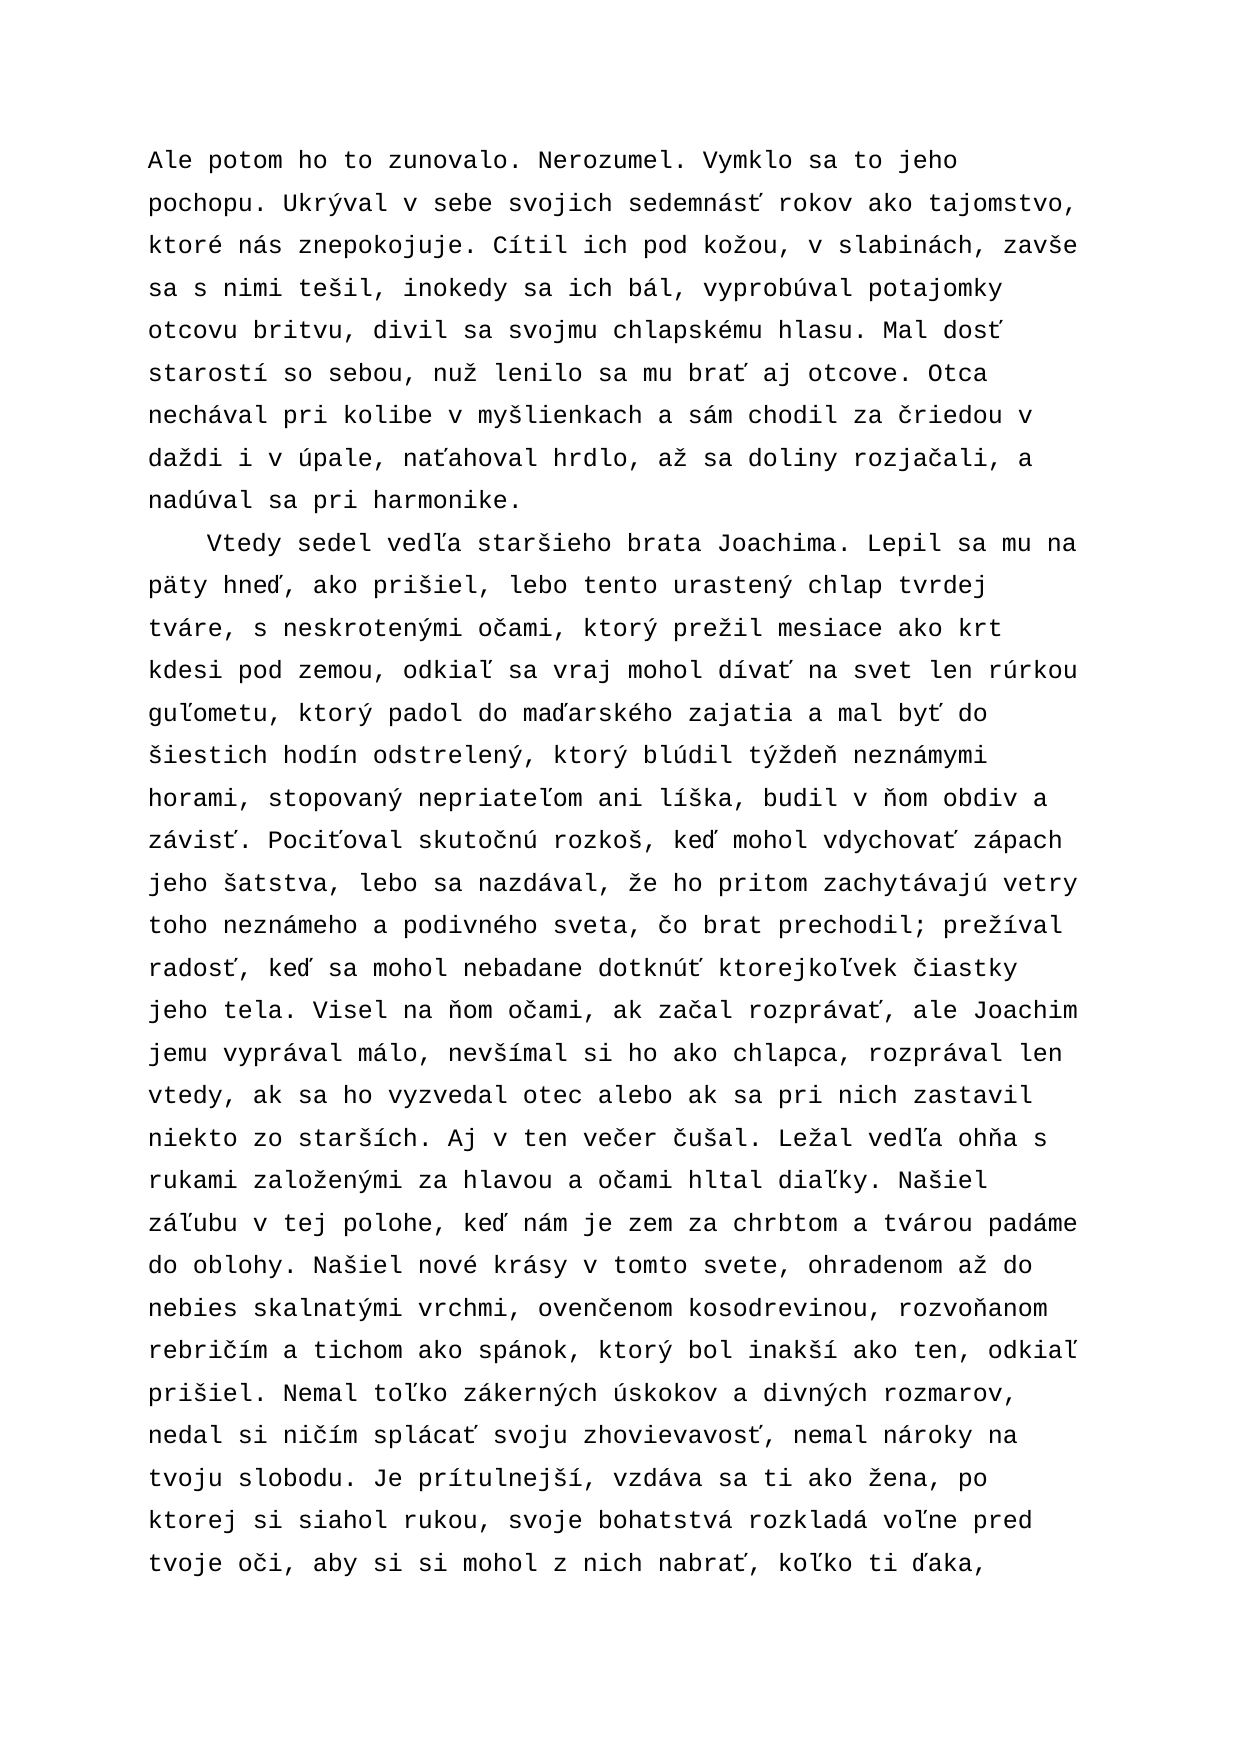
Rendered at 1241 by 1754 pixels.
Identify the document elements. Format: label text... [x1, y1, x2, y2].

text Vtedy sedel vedľa staršieho brata Joachima. Lepil sa mu na päty hneď, ako prišiel, lebo tento urastený chlap tvrdej tváre, s neskrotenými očami, ktorý prežil mesiace ako krt kdesi pod zemou, odkiaľ sa vraj mohol dívať na svet len rúrkou guľometu, ktorý padol do maďarského zajatia a mal byť do šiestich hodín odstrelený, ktorý blúdil týždeň neznámymi horami, stopovaný nepriateľom ani líška, budil v ňom obdiv a závisť. Pociťoval skutočnú rozkoš, keď mohol vdychovať zápach jeho šatstva, lebo sa nazdával, že ho pritom zachytávajú vetry toho neznámeho a podivného sveta, čo brat prechodil; prežíval radosť, keď sa mohol nebadane dotknúť ktorejkoľvek čiastky jeho tela. Visel na ňom očami, ak začal rozprávať, ale Joachim jemu vyprával málo, nevšímal si ho ako chlapca, rozprával len vtedy, ak sa ho vyzvedal otec alebo ak sa pri nich zastavil niekto zo starších. Aj v ten večer čušal. Ležal vedľa ohňa s rukami založenými za hlavou a očami hltal diaľky. Našiel záľubu v tej polohe, keď nám je zem za chrbtom a tvárou padáme do oblohy. Našiel nové krásy v tomto svete, ohradenom až do nebies skalnatými vrchmi, ovenčenom kosodrevinou, rozvoňanom rebričím a tichom ako spánok, ktorý bol inakší ako ten, odkiaľ prišiel. Nemal toľko zákerných úskokov a divných rozmarov, nedal si ničím splácať svoju zhovievavosť, nemal nároky na tvoju slobodu. Je prítulnejší, vzdáva sa ti ako žena, po ktorej si siahol rukou, svoje bohatstvá rozkladá voľne pred tvoje oči, aby si si mohol z nich nabrať, koľko ti ďaka, [148, 530, 1092, 1578]
text Ale potom ho to zunovalo. Nerozumel. Vymklo sa to jeho pochopu. Ukrýval v sebe svojich sedemnásť rokov ako tajomstvo, ktoré nás znepokojuje. Cítil ich pod kožou, v slabinách, zavše sa s nimi tešil, inokedy sa ich bál, vyprobúval potajomky otcovu britvu, divil sa svojmu chlapskému hlasu. Mal dosť starostí so sebou, nuž lenilo sa mu brať aj otcove. Otca nechával pri kolibe v myšlienkach a sám chodil za čriedou v daždi i v úpale, naťahoval hrdlo, až sa doliny rozjačali, a nadúval sa pri harmonike. [148, 148, 1092, 516]
